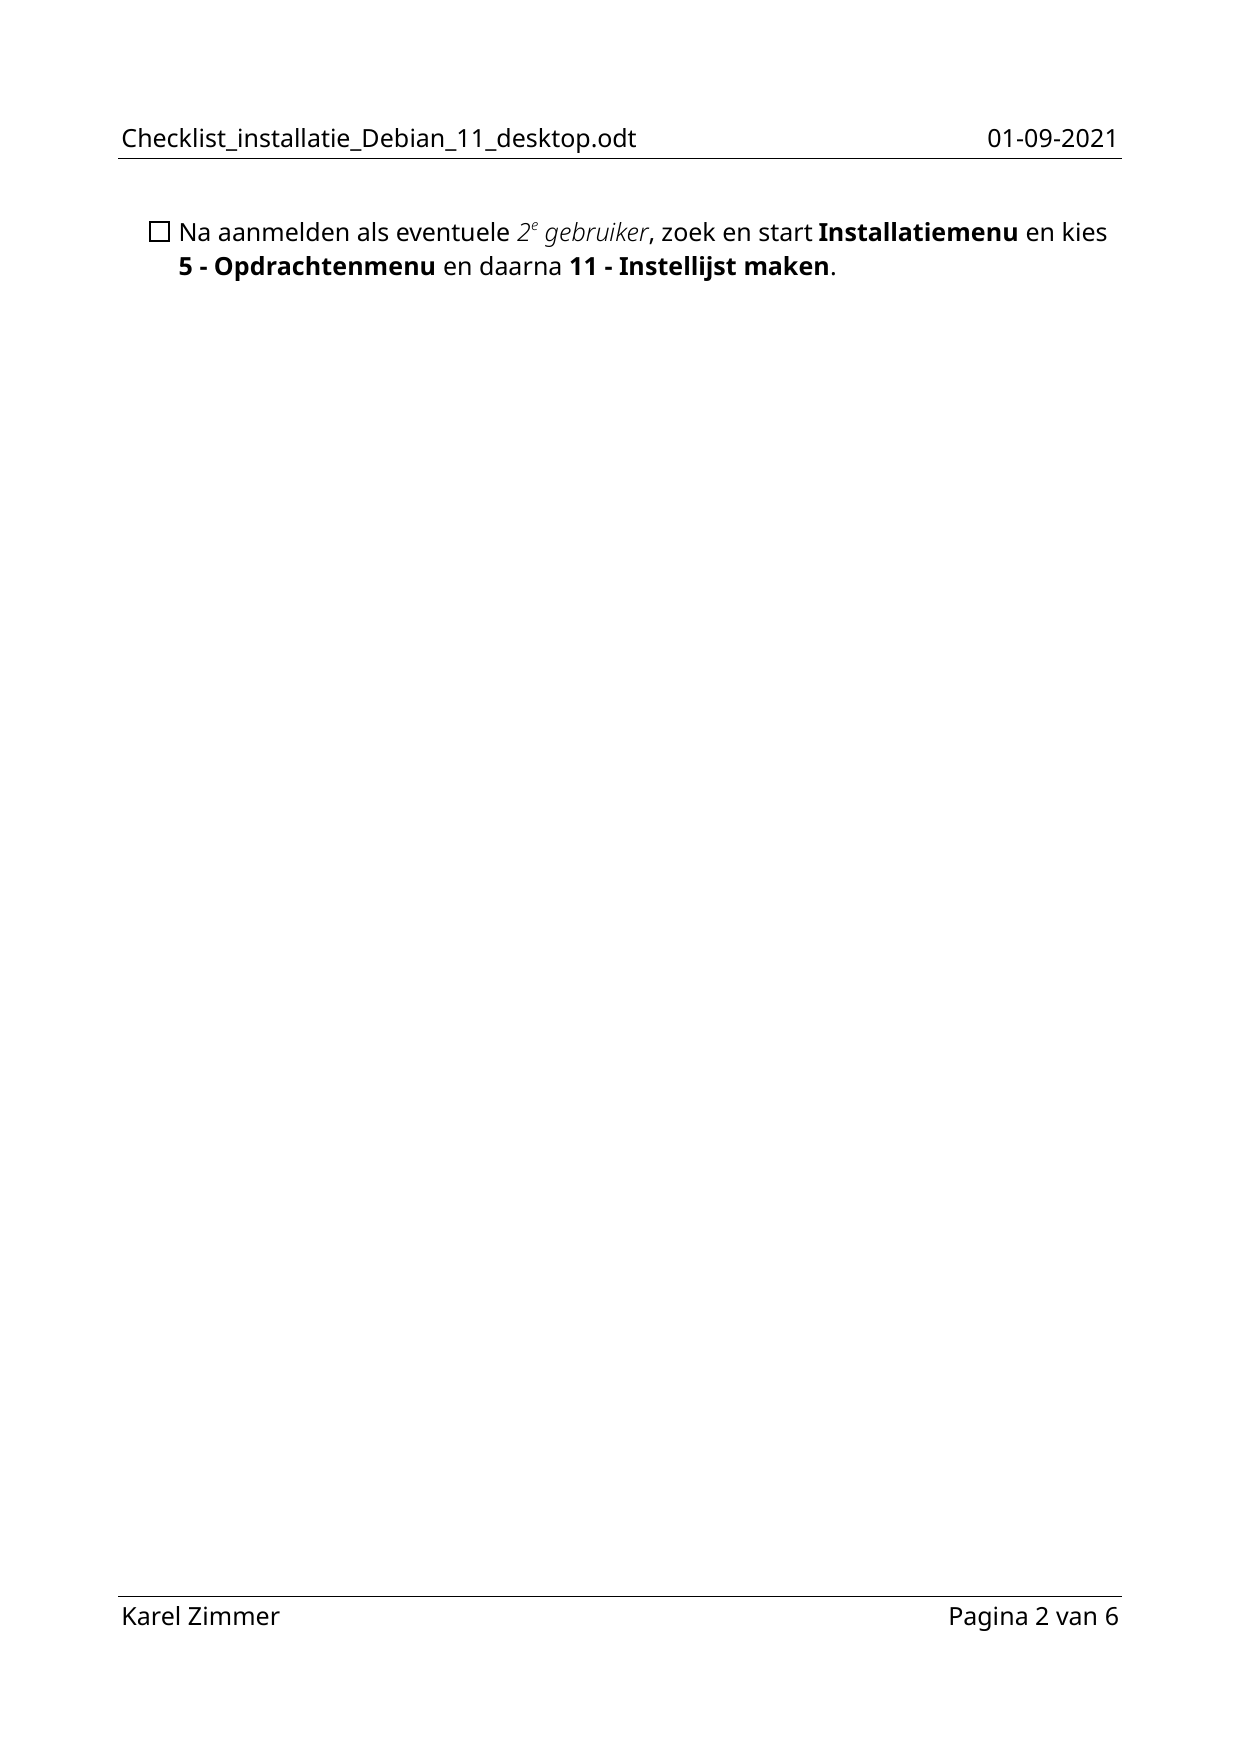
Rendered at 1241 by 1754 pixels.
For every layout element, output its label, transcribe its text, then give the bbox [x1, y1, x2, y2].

table_cell [177, 177, 1120, 213]
table_cell [141, 177, 177, 213]
table_cell Na aanmelden als eventuele 2e gebruiker, zoek en start Installatiemenu en kies 5 - Opdrachtenmenu en daarna 11 - Instellijst maken. [177, 213, 1120, 283]
table_cell [141, 213, 177, 283]
